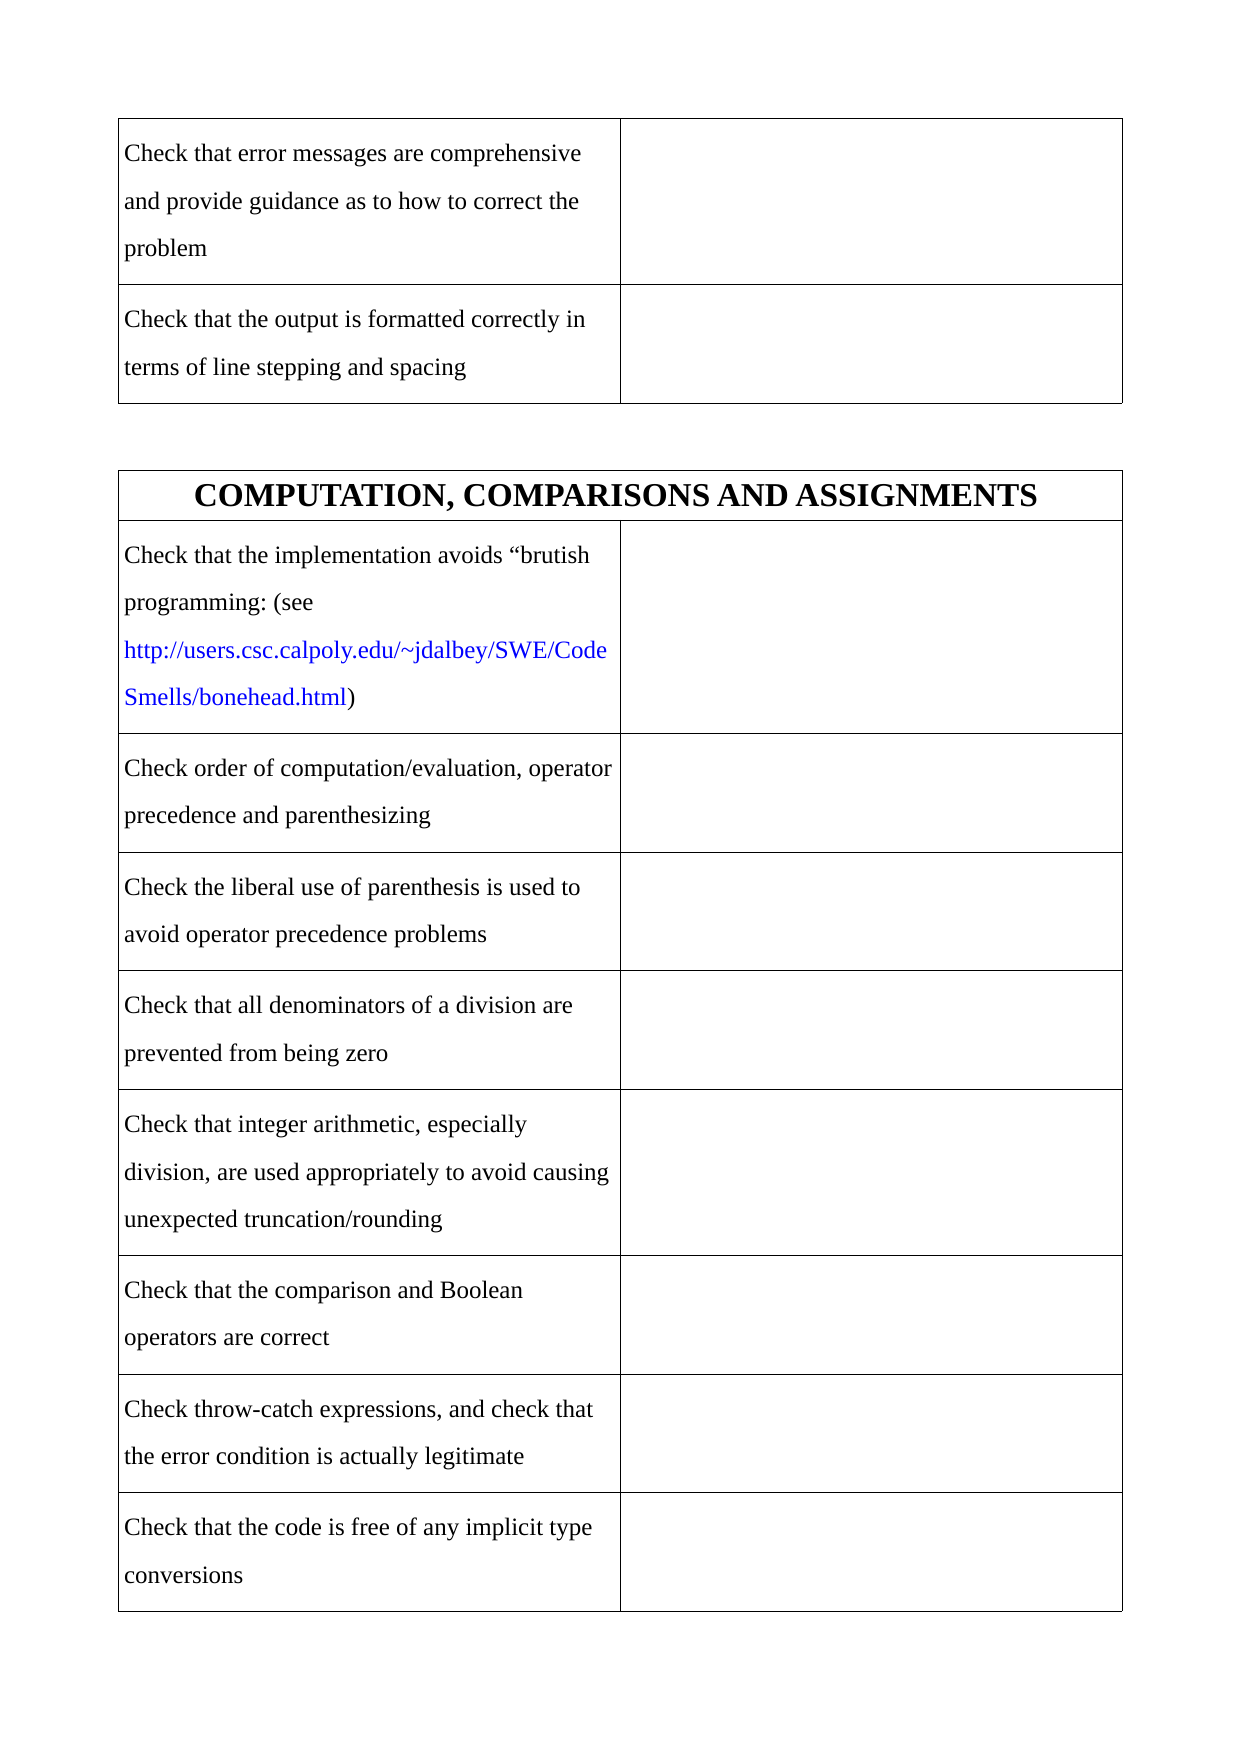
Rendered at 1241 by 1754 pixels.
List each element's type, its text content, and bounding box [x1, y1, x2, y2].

table_cell [621, 734, 1122, 852]
table_header COMPUTATION, COMPARISONS AND ASSIGNMENTS [119, 471, 1122, 520]
table_cell [621, 853, 1122, 970]
table_cell Check that the implementation avoids “brutish programming: (see http://users.csc.calpoly.edu/~jdalbey/SWE/CodeSmells/bonehead.html) [119, 521, 620, 733]
table_cell Check that the code is free of any implicit type conversions [119, 1493, 620, 1611]
table_cell Check throw-catch expressions, and check that the error condition is actually legitimate [119, 1375, 620, 1492]
table_cell [621, 119, 1122, 284]
table_cell Check that the comparison and Boolean operators are correct [119, 1256, 620, 1373]
table_cell Check that all denominators of a division are prevented from being zero [119, 971, 620, 1089]
table_cell Check that integer arithmetic, especially division, are used appropriately to avoid causing unexpected truncation/rounding [119, 1090, 620, 1255]
table_cell [621, 521, 1122, 733]
table_cell Check the liberal use of parenthesis is used to avoid operator precedence problems [119, 853, 620, 970]
table_cell Check that the output is formatted correctly in terms of line stepping and spacing [119, 285, 620, 403]
table_cell [621, 285, 1122, 403]
table_cell Check that error messages are comprehensive and provide guidance as to how to correct the problem [119, 119, 620, 284]
table_cell [621, 1090, 1122, 1255]
table_cell Check order of computation/evaluation, operator precedence and parenthesizing [119, 734, 620, 852]
table_cell [621, 1493, 1122, 1611]
table_cell [621, 1375, 1122, 1492]
table_cell [621, 971, 1122, 1089]
table_cell [621, 1256, 1122, 1373]
